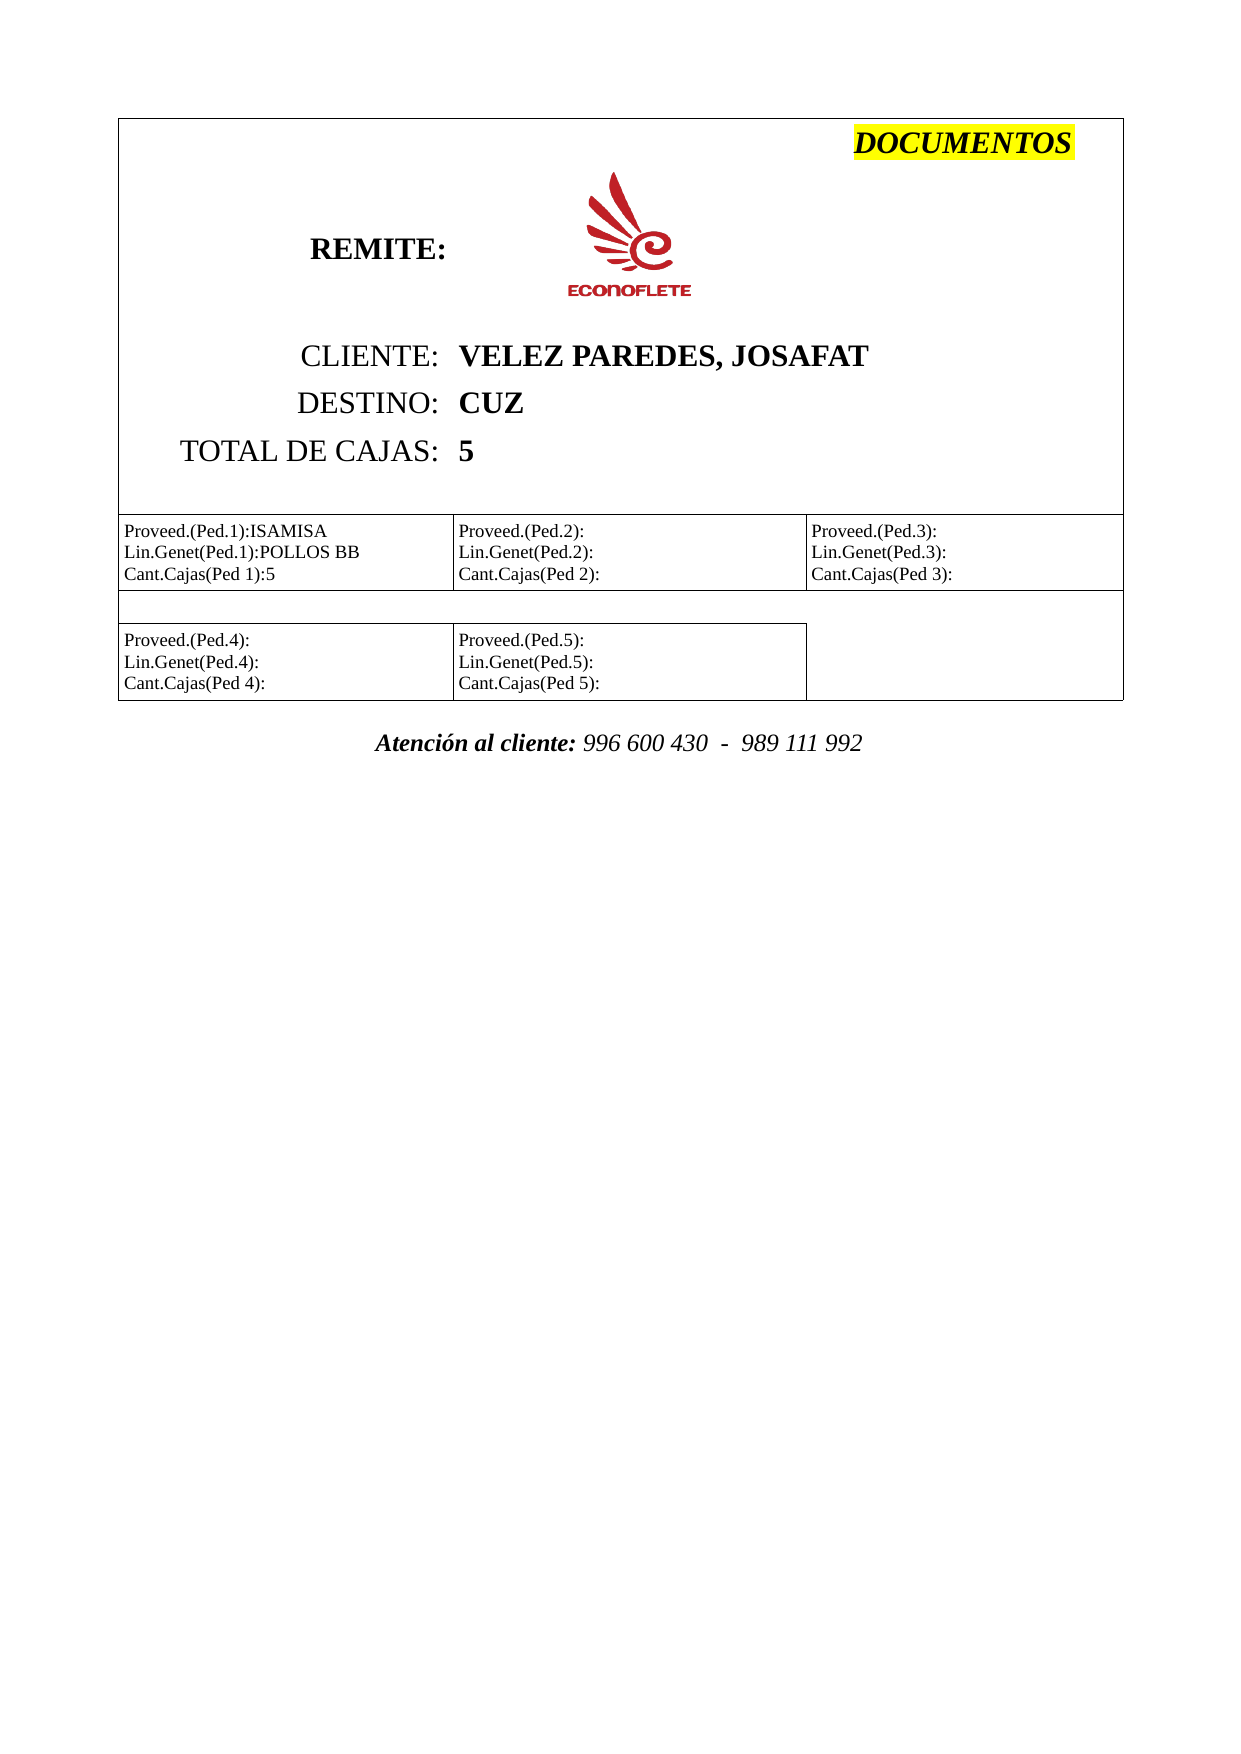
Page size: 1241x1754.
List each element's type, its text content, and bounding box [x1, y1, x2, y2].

table_header [453, 119, 806, 166]
table_cell [806, 379, 1123, 426]
table_cell [806, 166, 1123, 332]
table_cell [453, 166, 806, 332]
table_cell Proveed.(Ped.4): Lin.Genet(Ped.4): Cant.Cajas(Ped 4): [119, 624, 453, 699]
table_header [119, 119, 453, 166]
picture [552, 171, 707, 297]
table_cell CUZ [453, 379, 806, 426]
table_cell TOTAL DE CAJAS: [119, 426, 453, 474]
table_cell Proveed.(Ped.5): Lin.Genet(Ped.5): Cant.Cajas(Ped 5): [454, 624, 806, 699]
table_cell [453, 474, 806, 514]
table_cell [119, 591, 453, 623]
table_cell Proveed.(Ped.2): Lin.Genet(Ped.2): Cant.Cajas(Ped 2): [454, 515, 806, 590]
table_cell [807, 623, 1123, 699]
table_cell [806, 591, 1123, 623]
table_cell REMITE: [119, 166, 453, 332]
table_cell [119, 474, 453, 514]
table_cell CLIENTE: [119, 332, 453, 379]
table_cell [806, 474, 1123, 514]
table_header DOCUMENTOS [806, 119, 1123, 166]
table_cell VELEZ PAREDES, JOSAFAT [453, 332, 1123, 379]
table_cell Proveed.(Ped.1):ISAMISA Lin.Genet(Ped.1):POLLOS BB Cant.Cajas(Ped 1):5 [119, 515, 453, 590]
table_cell 5 [453, 426, 1123, 474]
table_cell Proveed.(Ped.3): Lin.Genet(Ped.3): Cant.Cajas(Ped 3): [807, 515, 1123, 590]
text Atención al cliente: 996 600 430 - 989 111 992 [118, 728, 1122, 757]
table_cell DESTINO: [119, 379, 453, 426]
table_cell [453, 591, 806, 623]
